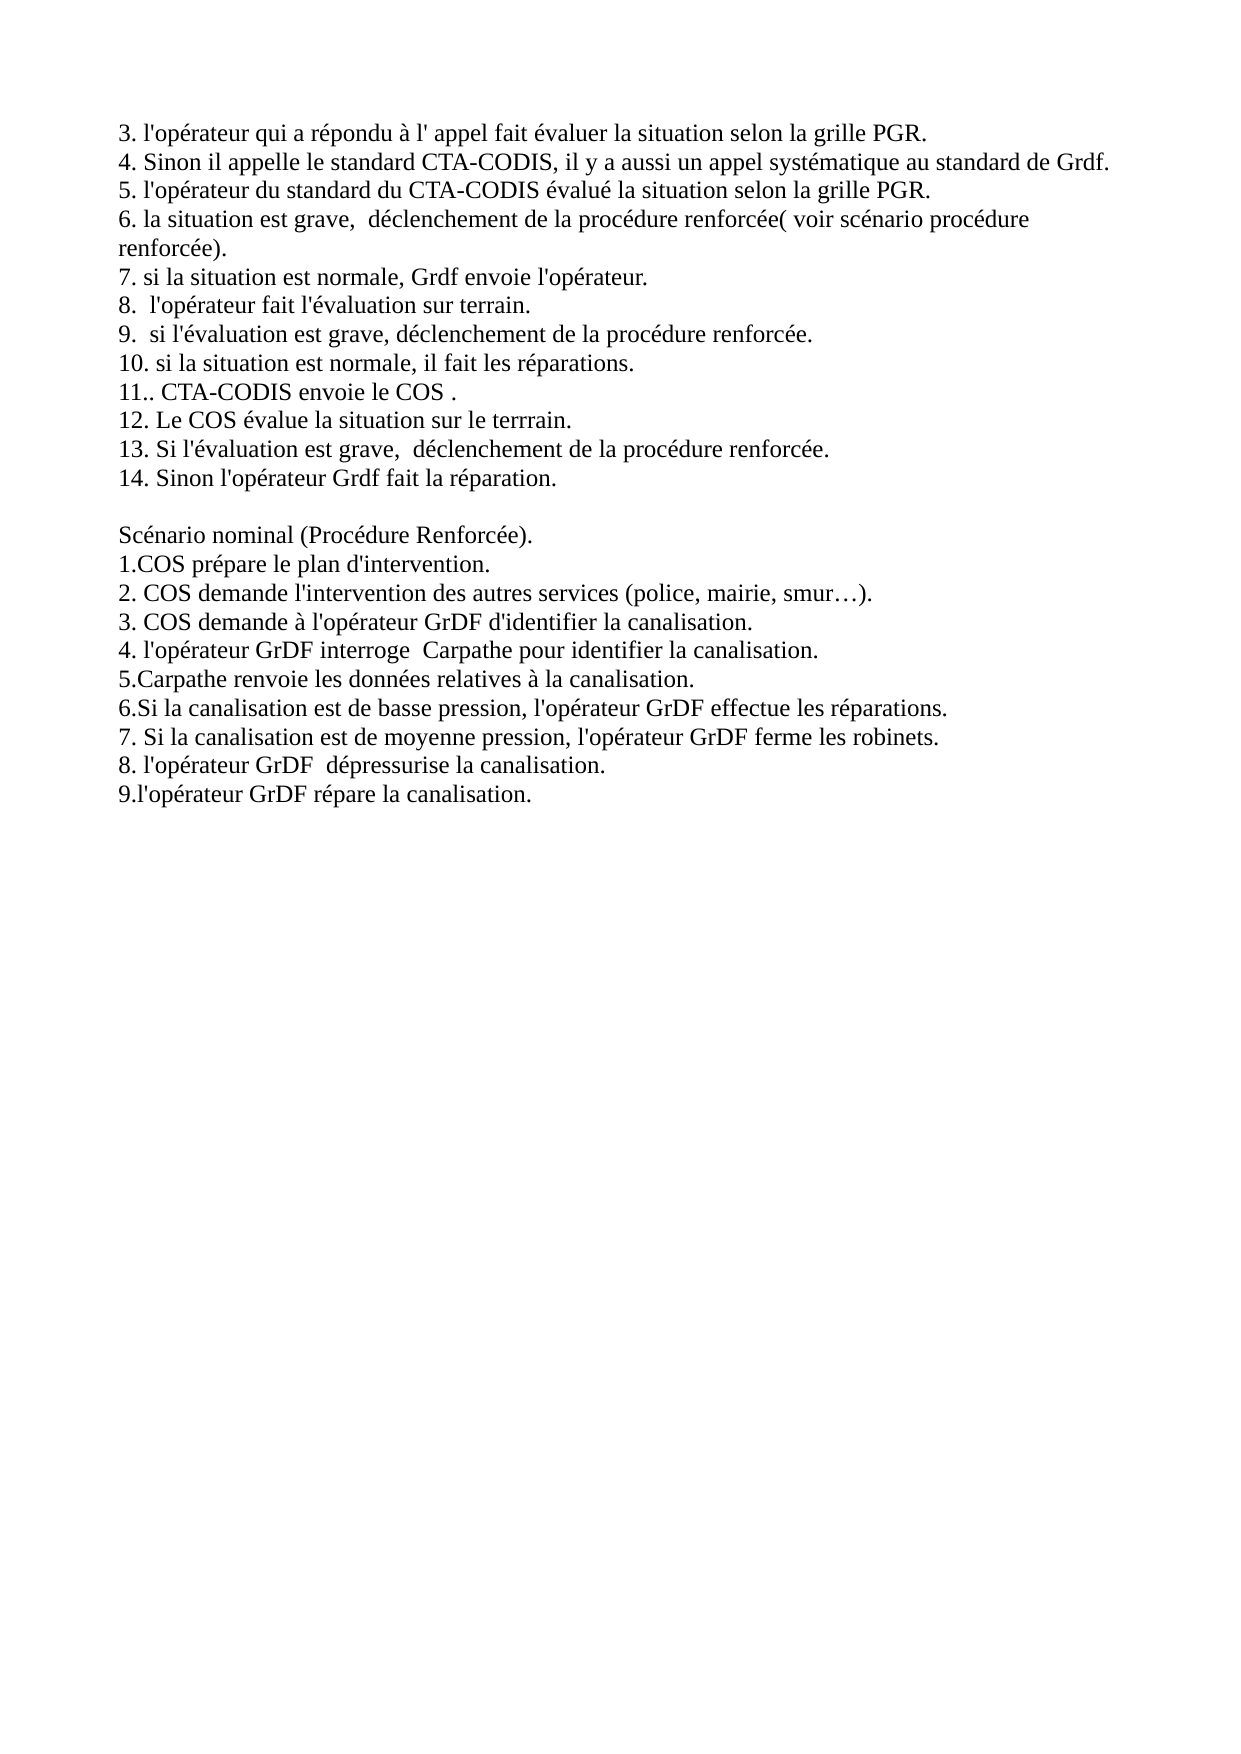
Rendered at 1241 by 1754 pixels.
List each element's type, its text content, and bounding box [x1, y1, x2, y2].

text 4. l'opérateur GrDF interroge Carpathe pour identifier la canalisation. [118, 636, 1122, 664]
text 7. Si la canalisation est de moyenne pression, l'opérateur GrDF ferme les robinets. [118, 722, 1122, 751]
text 6. la situation est grave, déclenchement de la procédure renforcée( voir scénario procédure renforcée). [118, 204, 1122, 262]
text 10. si la situation est normale, il fait les réparations. [118, 348, 1122, 377]
text 5. l'opérateur du standard du CTA-CODIS évalué la situation selon la grille PGR. [118, 176, 1122, 204]
text 4. Sinon il appelle le standard CTA-CODIS, il y a aussi un appel systématique au standard de Grdf. [118, 147, 1122, 176]
text Scénario nominal (Procédure Renforcée). [118, 521, 1122, 549]
text 8. l'opérateur fait l'évaluation sur terrain. [118, 291, 1122, 319]
text 13. Si l'évaluation est grave, déclenchement de la procédure renforcée. [118, 434, 1122, 463]
text 2. COS demande l'intervention des autres services (police, mairie, smur…). [118, 578, 1122, 607]
text 12. Le COS évalue la situation sur le terrrain. [118, 406, 1122, 434]
text 1.COS prépare le plan d'intervention. [118, 549, 1122, 578]
text 5.Carpathe renvoie les données relatives à la canalisation. [118, 664, 1122, 693]
text 3. COS demande à l'opérateur GrDF d'identifier la canalisation. [118, 607, 1122, 636]
text 9. si l'évaluation est grave, déclenchement de la procédure renforcée. [118, 319, 1122, 348]
text 6.Si la canalisation est de basse pression, l'opérateur GrDF effectue les réparations. [118, 693, 1122, 722]
text 11.. CTA-CODIS envoie le COS . [118, 377, 1122, 406]
text 8. l'opérateur GrDF dépressurise la canalisation. [118, 751, 1122, 779]
text 3. l'opérateur qui a répondu à l' appel fait évaluer la situation selon la grille PGR. [118, 118, 1122, 147]
text 7. si la situation est normale, Grdf envoie l'opérateur. [118, 262, 1122, 291]
text 14. Sinon l'opérateur Grdf fait la réparation. [118, 463, 1122, 492]
text 9.l'opérateur GrDF répare la canalisation. [118, 779, 1122, 808]
